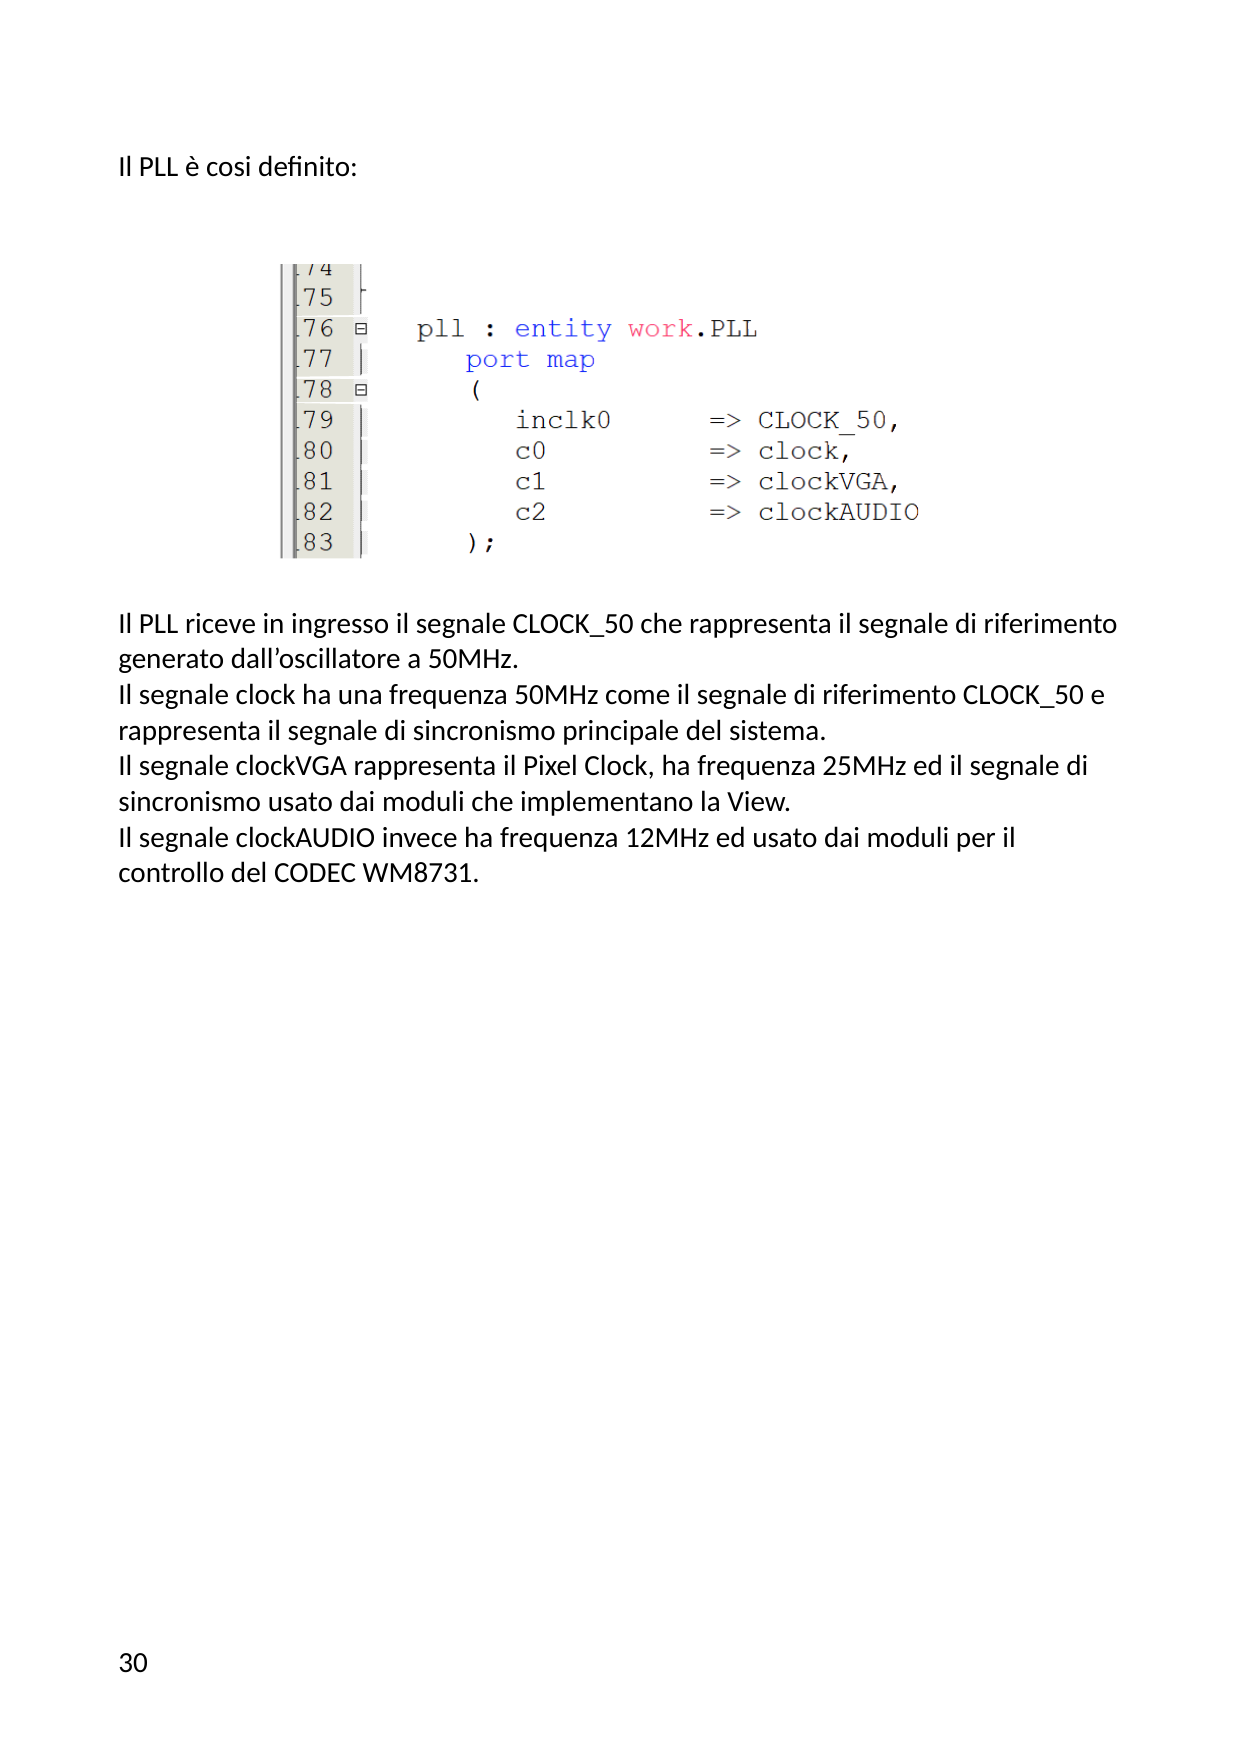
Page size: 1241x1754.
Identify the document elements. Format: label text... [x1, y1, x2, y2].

text Il segnale clock ha una frequenza 50MHz come il segnale di riferimento CLOCK_50 e rappresenta il segnale di sincronismo principale del sistema. [118, 714, 1122, 786]
text Il segnale clockVGA rappresenta il Pixel Clock, ha frequenza 25MHz ed il segnale di sincronismo usato dai moduli che implementano la View. [118, 786, 1122, 857]
picture [348, 302, 979, 597]
text Il PLL è cosi definito: [118, 186, 1122, 222]
text Il PLL riceve in ingresso il segnale CLOCK_50 che rappresenta il segnale di riferimento generato dall’oscillatore a 50MHz. [118, 643, 1122, 714]
text Il segnale clockAUDIO invece ha frequenza 12MHz ed usato dai moduli per il controllo del CODEC WM8731. [118, 857, 1122, 928]
